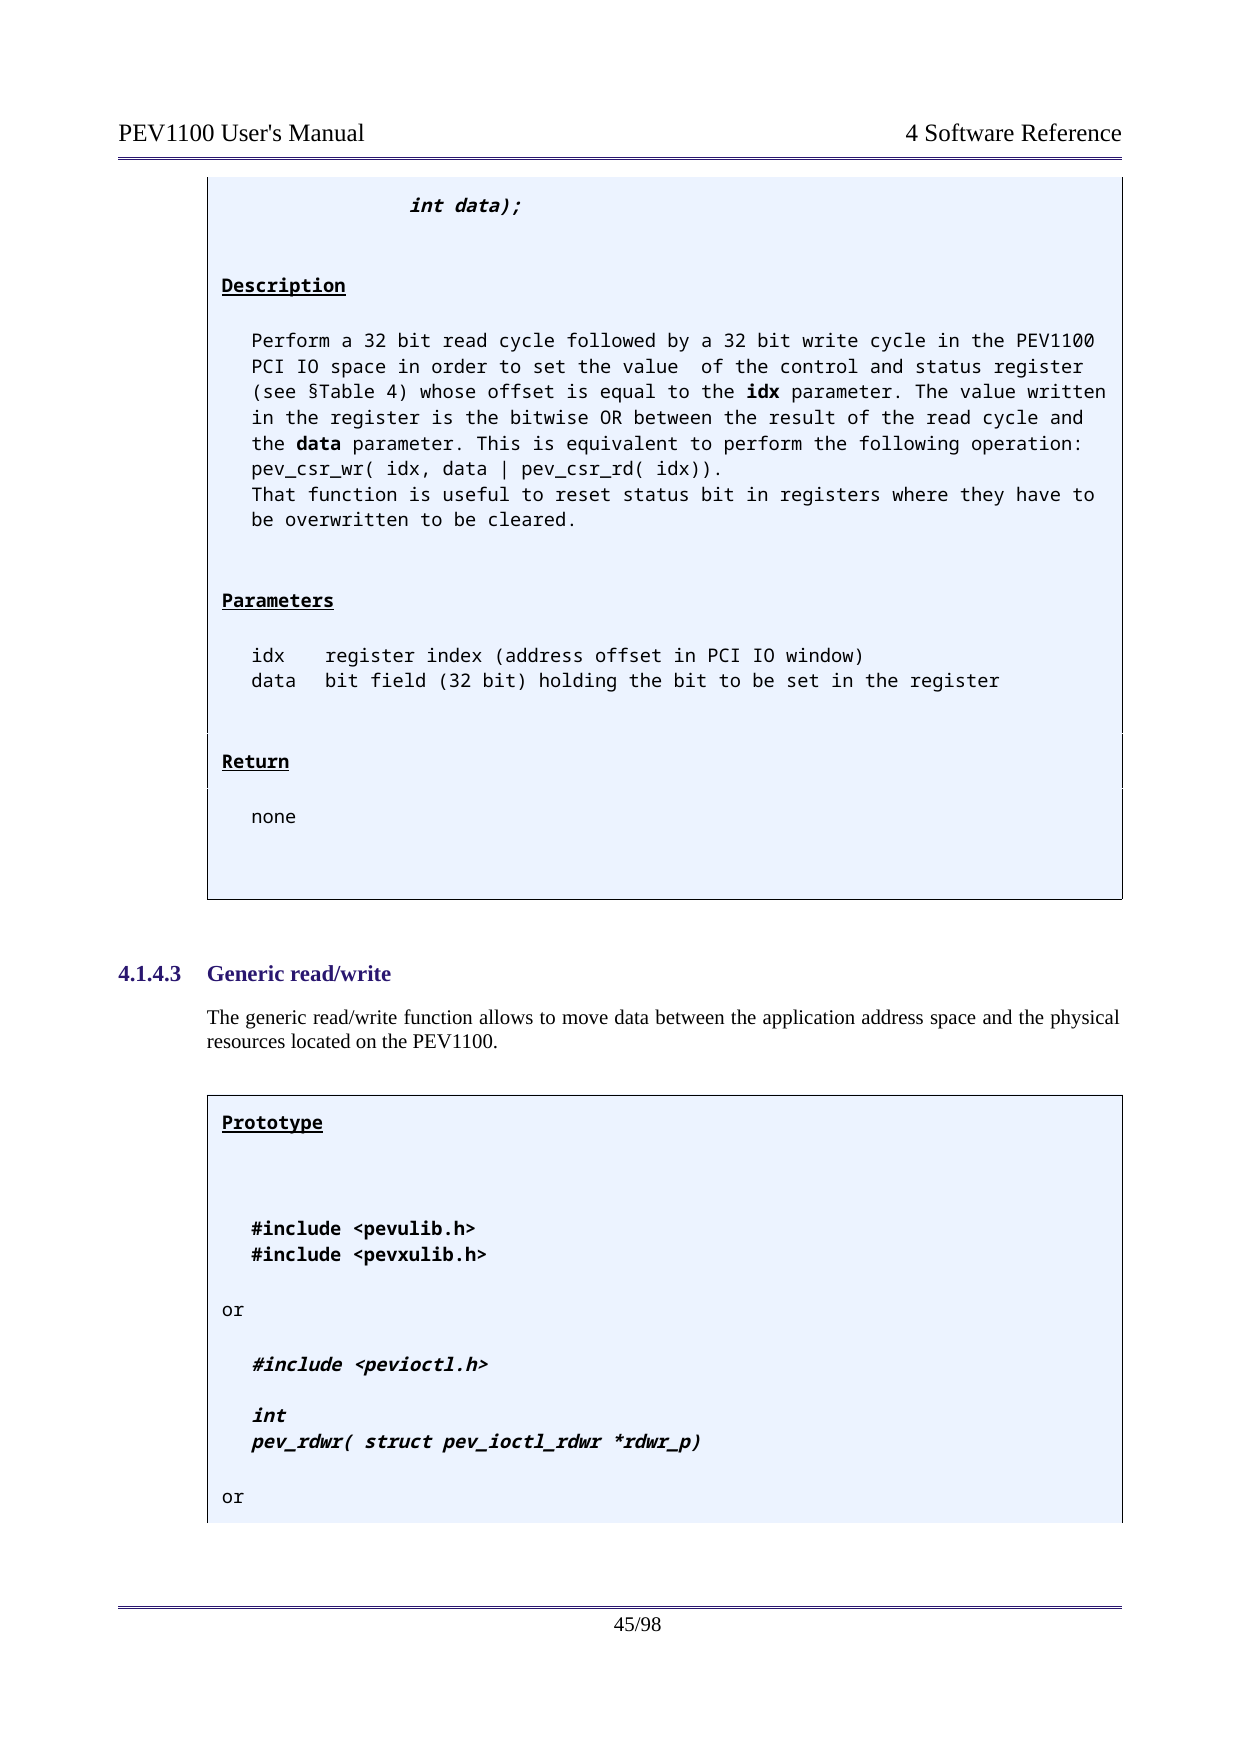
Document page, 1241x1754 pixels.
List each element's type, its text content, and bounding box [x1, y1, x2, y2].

text int [208, 1402, 1122, 1428]
text That function is useful to reset status bit in registers where they have to be overwritten to be cleared. [208, 481, 1122, 532]
subtitle Generic read/write [118, 960, 1122, 986]
text data bit field (32 bit) holding the bit to be set in the register [208, 668, 1122, 693]
text The generic read/write function allows to move data between the application address space and the physical resources located on the PEV1100. [207, 1004, 1122, 1053]
text none [208, 788, 1122, 844]
text #include <pevioctl.h> [208, 1337, 1122, 1377]
text idx register index (address offset in PCI IO window) [208, 627, 1122, 668]
text Prototype [208, 1096, 1122, 1120]
text int data); [208, 177, 1122, 217]
text #include <pevulib.h> [208, 1201, 1122, 1241]
text #include <pevxulib.h> [208, 1241, 1122, 1281]
subtitle Parameters [208, 572, 1122, 627]
subtitle Description [208, 258, 1122, 313]
subtitle Return [208, 733, 1122, 788]
text Perform a 32 bit read cycle followed by a 32 bit write cycle in the PEV1100 PCI IO space in order to set the value of the control and status register (see §Table 4) whose offset is equal to the idx parameter. The value written in the register is the bitwise OR between the result of the read cycle and the data parameter. This is equivalent to perform the following operation: pev_csr_wr( idx, data | pev_csr_rd( idx)). [208, 313, 1122, 481]
text pev_rdwr( struct pev_ioctl_rdwr *rdwr_p) [208, 1428, 1122, 1468]
subtitle or [208, 1281, 1122, 1337]
subtitle or [208, 1468, 1122, 1523]
